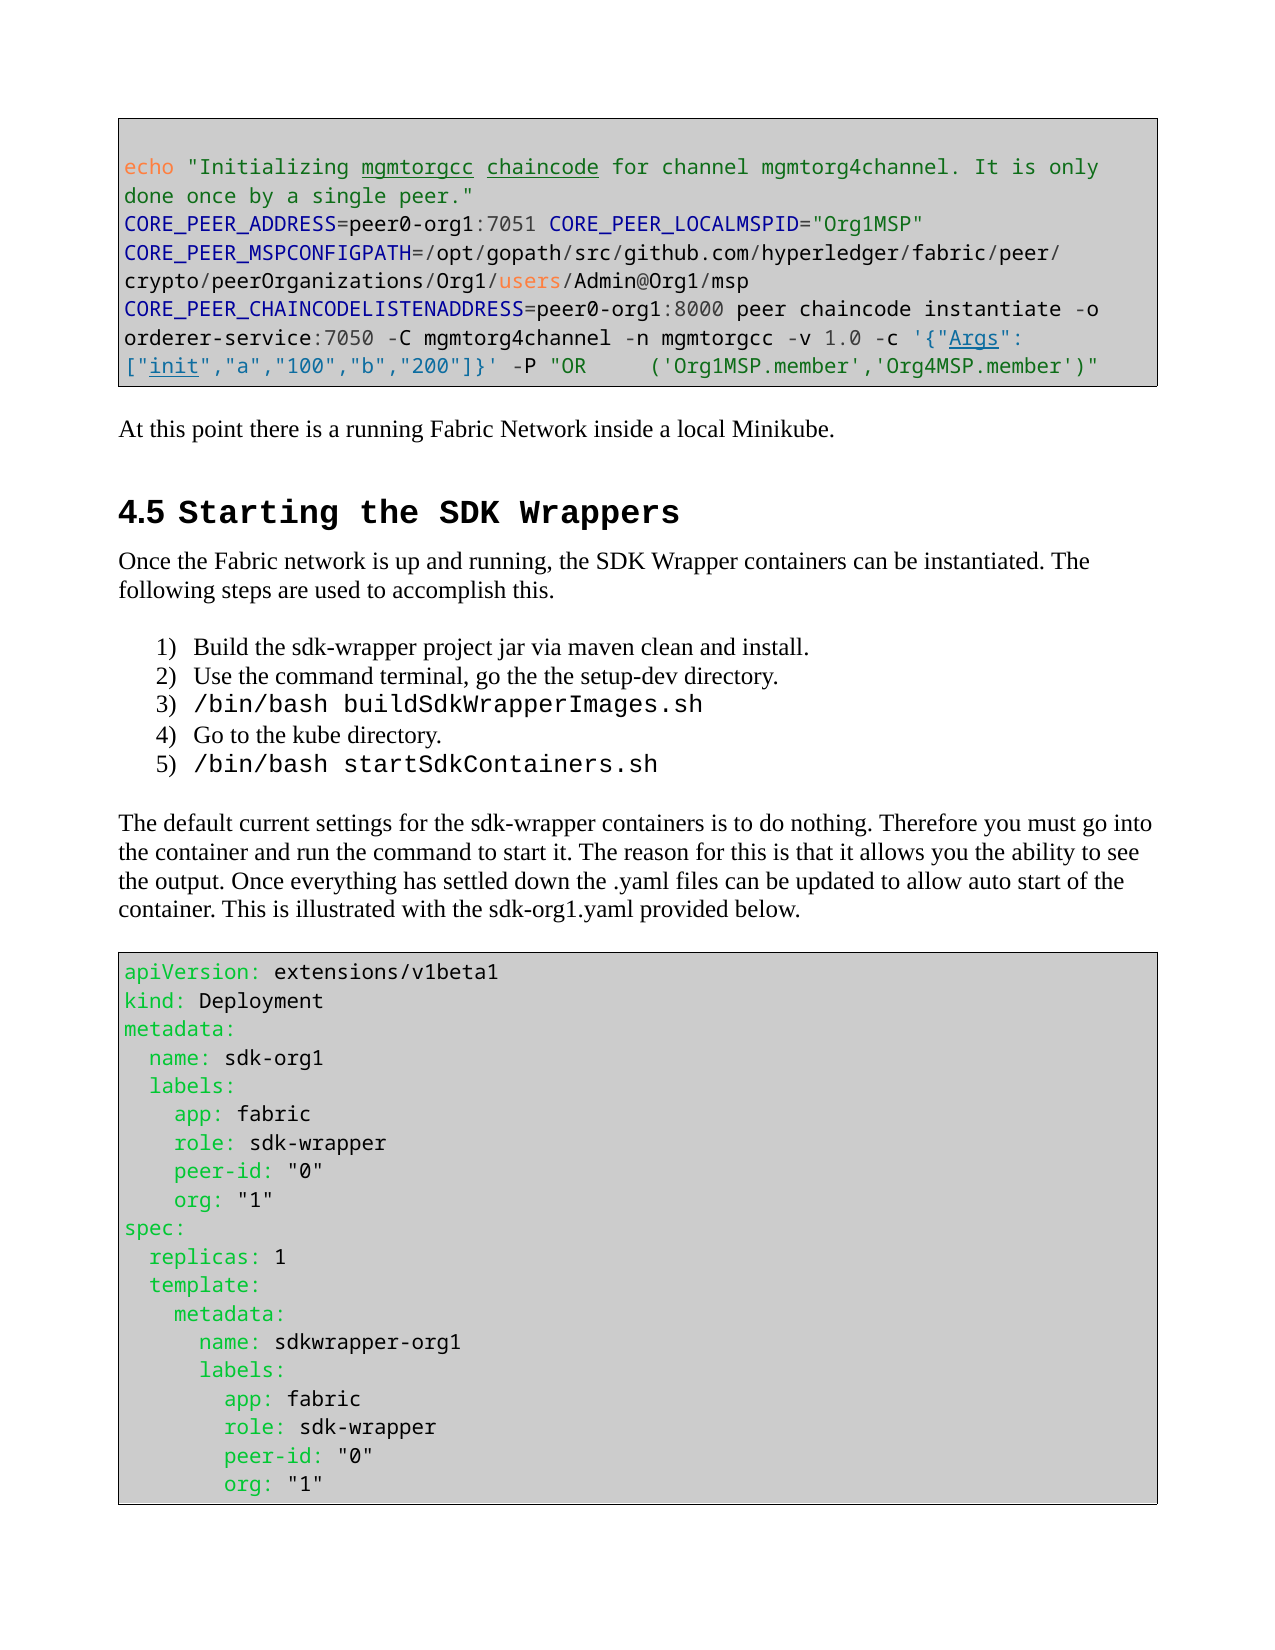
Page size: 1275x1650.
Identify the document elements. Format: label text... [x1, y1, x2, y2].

list Build the sdk-wrapper project jar via maven clean and install. [156, 632, 1157, 661]
table_header echo "Initializing mgmtorgcc chaincode for channel mgmtorg4channel. It is only done once by a single peer." CORE_PEER_ADDRESS=peer0-org1:7051 CORE_PEER_LOCALMSPID="Org1MSP" CORE_PEER_MSPCONFIGPATH=/opt/gopath/src/github.com/hyperledger/fabric/peer/crypto/peerOrganizations/Org1/users/Admin@Org1/msp CORE_PEER_CHAINCODELISTENADDRESS=peer0-org1:8000 peer chaincode instantiate -o orderer-service:7050 -C mgmtorg4channel -n mgmtorgcc -v 1.0 -c '{"Args":["init","a","100","b","200"]}' -P "OR ('Org1MSP.member','Org4MSP.member')" [119, 119, 1157, 386]
list /bin/bash startSdkContainers.sh [156, 749, 1157, 780]
table_header apiVersion: extensions/v1beta1 kind: Deployment metadata: name: sdk-org1 labels: app: fabric role: sdk-wrapper peer-id: "0" org: "1" spec: replicas: 1 template: metadata: name: sdkwrapper-org1 labels: app: fabric role: sdk-wrapper peer-id: "0" org: "1" [119, 953, 1157, 1503]
subtitle Starting the SDK Wrappers [118, 492, 1157, 534]
list Use the command terminal, go the the setup-dev directory. [156, 661, 1157, 689]
list /bin/bash buildSdkWrapperImages.sh [156, 689, 1157, 720]
list Go to the kube directory. [156, 720, 1157, 749]
text The default current settings for the sdk-wrapper containers is to do nothing. Therefore you must go into the container and run the command to start it. The reason for this is that it allows you the ability to see the output. Once everything has settled down the .yaml files can be updated to allow auto start of the container. This is illustrated with the sdk-org1.yaml provided below. [118, 808, 1157, 923]
text At this point there is a running Fabric Network inside a local Minikube. [118, 414, 1157, 443]
text Once the Fabric network is up and running, the SDK Wrapper containers can be instantiated. The following steps are used to accomplish this. [118, 546, 1157, 604]
